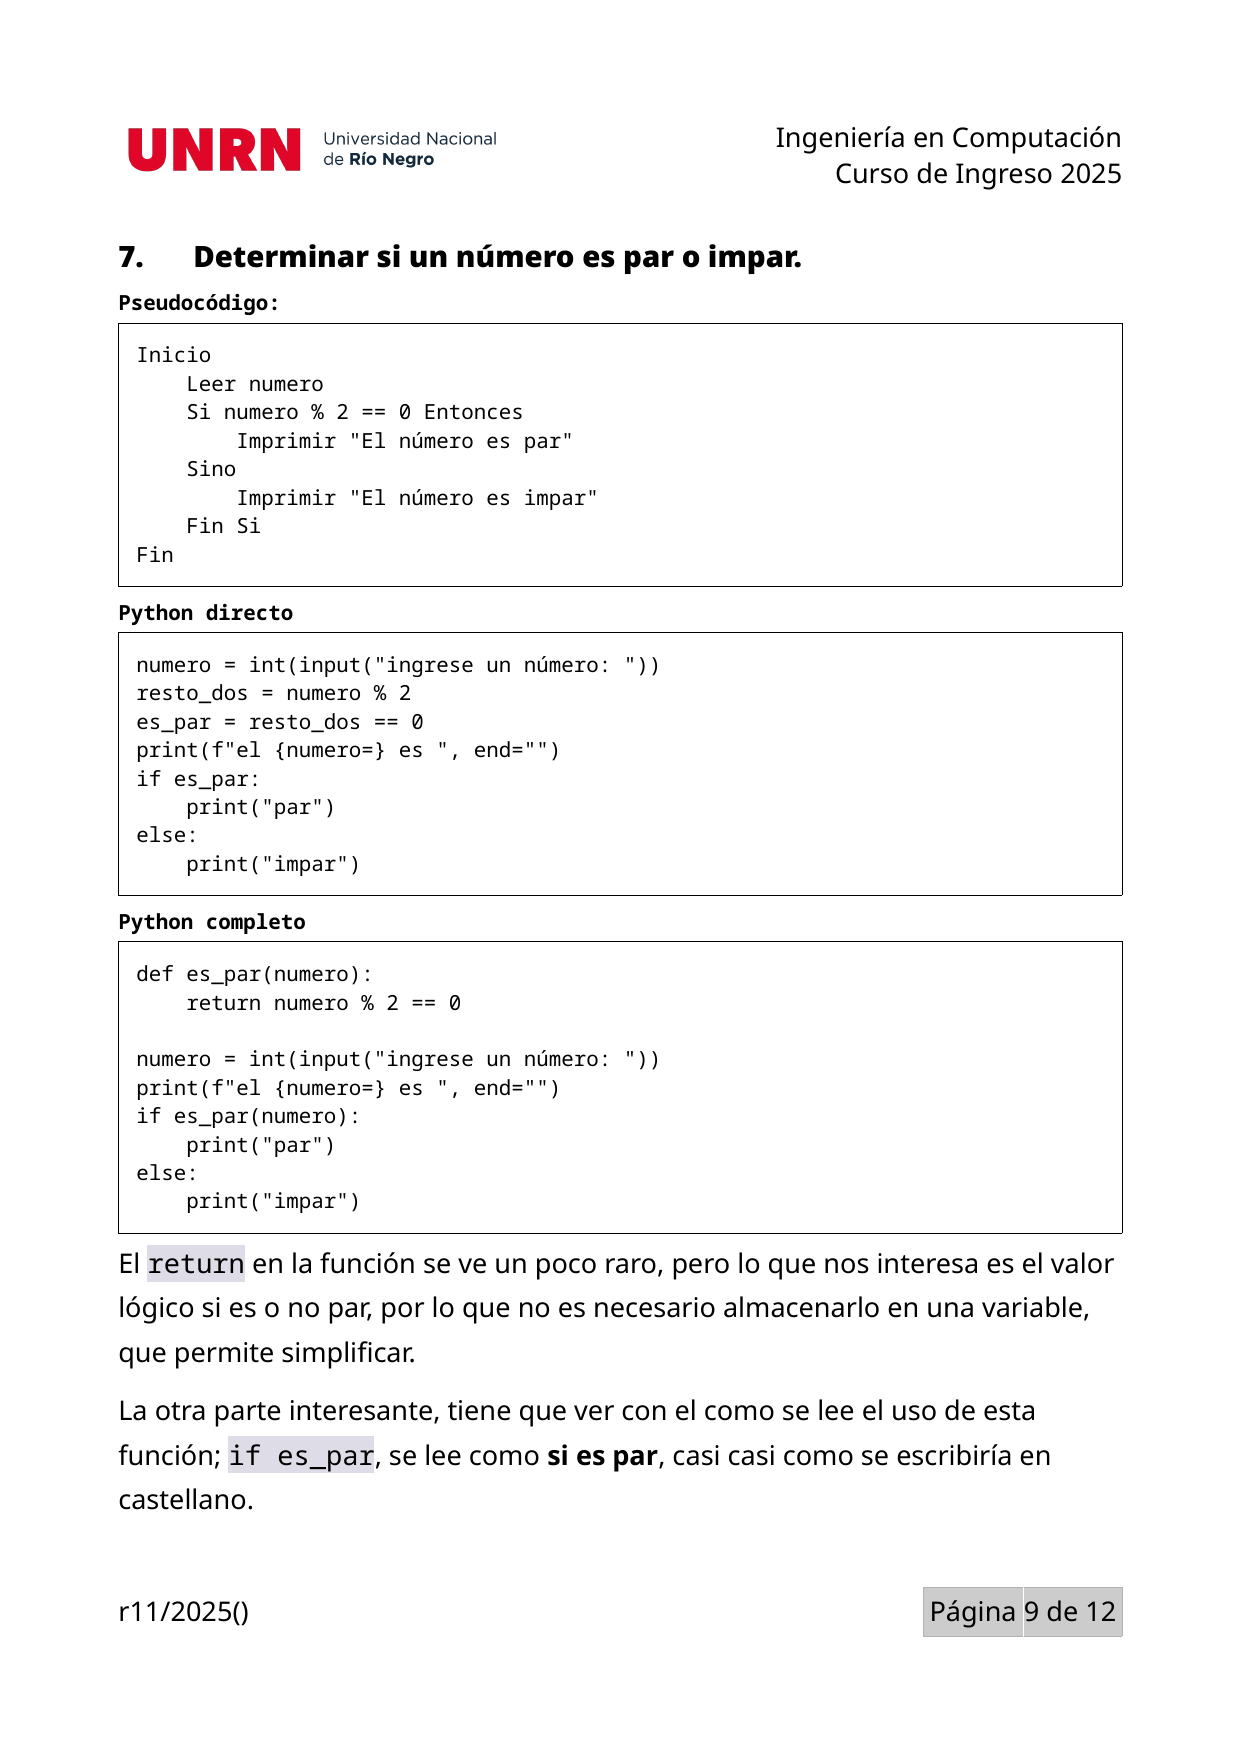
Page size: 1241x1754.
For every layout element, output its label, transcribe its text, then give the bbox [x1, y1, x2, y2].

text Imprimir "El número es par" [119, 408, 1122, 437]
text Inicio [119, 324, 1122, 351]
text numero = int(input("ingrese un número: ")) [119, 633, 1122, 661]
text print("impar") [119, 831, 1122, 895]
text resto_dos = numero % 2 [119, 661, 1122, 689]
text print(f"el {numero=} es ", end="") [119, 1055, 1122, 1083]
text return numero % 2 == 0 [119, 970, 1122, 1016]
text def es_par(numero): [119, 942, 1122, 970]
text print(f"el {numero=} es ", end="") [119, 717, 1122, 746]
text print("par") [119, 774, 1122, 803]
text if es_par(numero): [119, 1083, 1122, 1112]
text numero = int(input("ingrese un número: ")) [119, 1027, 1122, 1055]
text Imprimir "El número es impar" [119, 465, 1122, 493]
text es_par = resto_dos == 0 [119, 689, 1122, 717]
text Python directo [118, 598, 1122, 626]
picture [118, 118, 505, 180]
text Python completo [118, 907, 1122, 935]
subtitle Determinar si un número es par o impar. [118, 236, 1122, 276]
text El return en la función se ve un poco raro, pero lo que nos interesa es el valor lógico si es o no par, por lo que no es necesario almacenarlo en una variable, que permite simplificar. [118, 1245, 1122, 1370]
text print("impar") [119, 1169, 1122, 1233]
text Leer numero [119, 351, 1122, 380]
text Fin [119, 522, 1122, 586]
text Pseudocódigo: [118, 288, 1122, 317]
text else: [119, 803, 1122, 831]
text Si numero % 2 == 0 Entonces [119, 380, 1122, 408]
text print("par") [119, 1112, 1122, 1140]
text else: [119, 1140, 1122, 1169]
text La otra parte interesante, tiene que ver con el como se lee el uso de esta función; if es_par, se lee como si es par, casi casi como se escribiría en castellano. [118, 1392, 1122, 1517]
text Fin Si [119, 493, 1122, 522]
text if es_par: [119, 746, 1122, 774]
text Sino [119, 437, 1122, 465]
